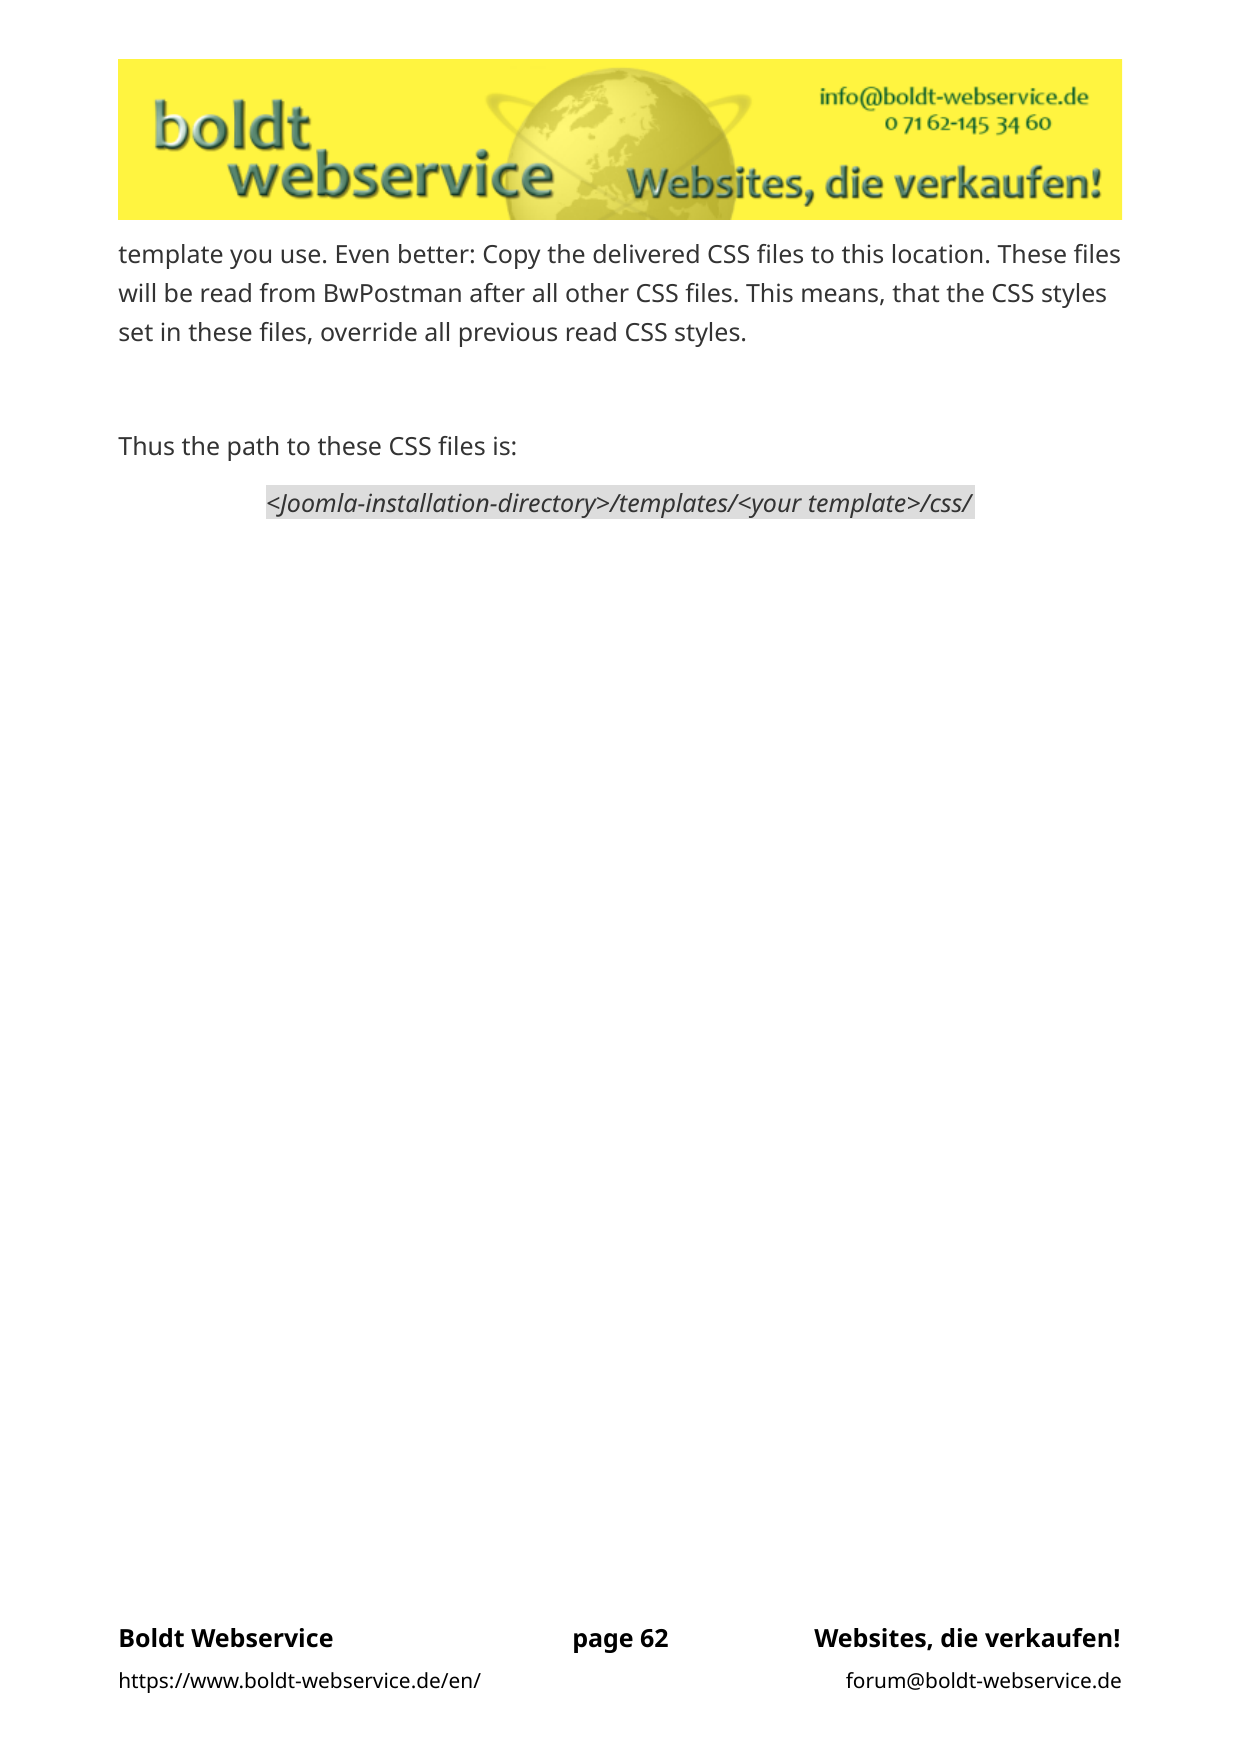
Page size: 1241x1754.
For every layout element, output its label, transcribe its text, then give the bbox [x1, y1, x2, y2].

text <Joomla-installation-directory>/templates/<your template>/css/ [118, 485, 266, 519]
text template you use. Even better: Copy the delivered CSS files to this location. These files will be read from BwPostman after all other CSS files. This means, that the CSS styles set in these files, override all previous read CSS styles. [118, 236, 1122, 349]
text <Joomla-installation-directory>/templates/<your template>/css/ [975, 485, 1122, 519]
text Thus the path to these CSS files is: [118, 428, 1122, 462]
picture [118, 59, 1123, 220]
